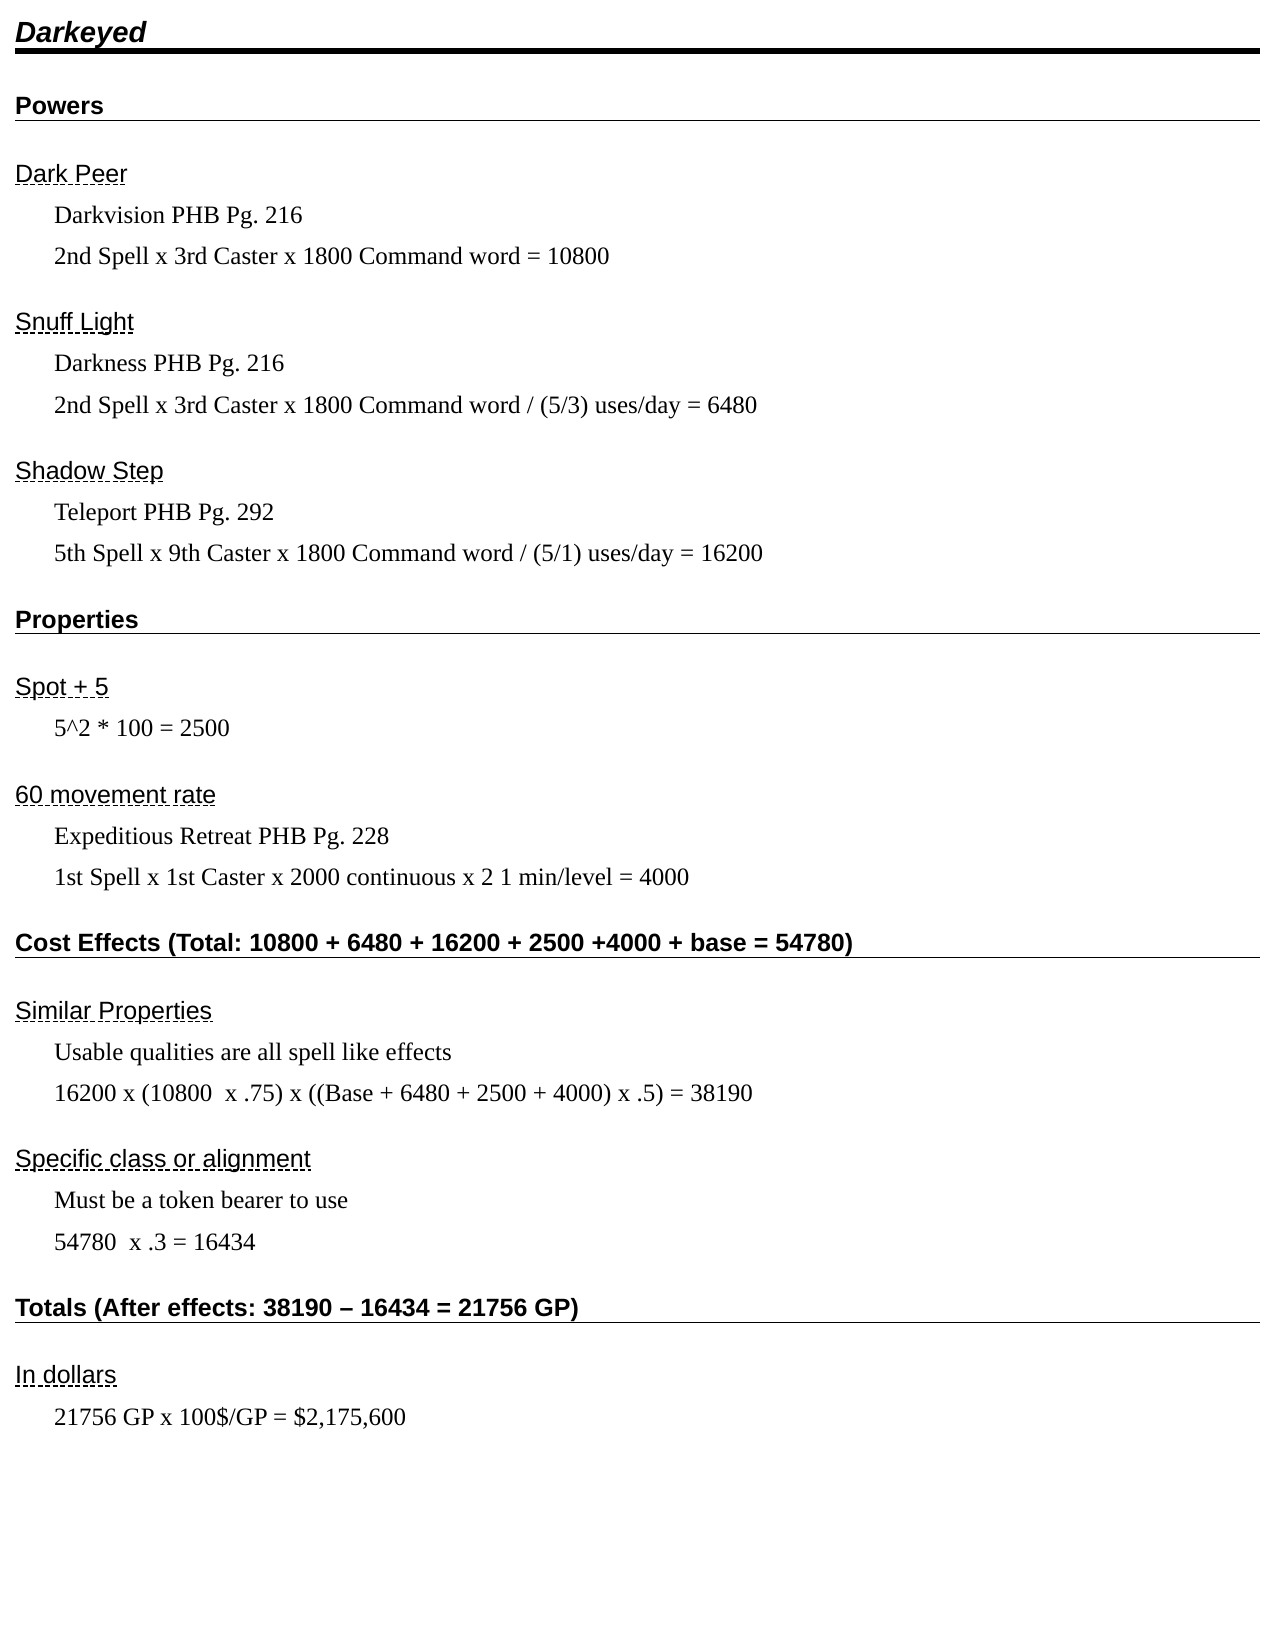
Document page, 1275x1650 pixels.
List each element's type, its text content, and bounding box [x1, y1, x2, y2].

subtitle In dollars [15, 1360, 1260, 1389]
subtitle Snuff Light [15, 307, 1260, 336]
subtitle Specific class or alignment [15, 1144, 1260, 1173]
subtitle Totals (After effects: 38190 – 16434 = 21756 GP) [15, 1293, 1260, 1322]
text Darkness PHB Pg. 216 [54, 348, 1260, 377]
text Teleport PHB Pg. 292 [54, 497, 1260, 526]
subtitle Dark Peer [15, 158, 1260, 187]
subtitle Shadow Step [15, 456, 1260, 485]
subtitle Similar Properties [15, 996, 1260, 1024]
text 1st Spell x 1st Caster x 2000 continuous x 2 1 min/level = 4000 [54, 862, 1260, 891]
text Usable qualities are all spell like effects [54, 1037, 1260, 1066]
text 2nd Spell x 3rd Caster x 1800 Command word / (5/3) uses/day = 6480 [54, 390, 1260, 418]
text 16200 x (10800 x .75) x ((Base + 6480 + 2500 + 4000) x .5) = 38190 [54, 1078, 1260, 1107]
text Expeditious Retreat PHB Pg. 228 [54, 821, 1260, 849]
subtitle Powers [15, 91, 1260, 120]
subtitle Spot + 5 [15, 672, 1260, 701]
text 54780 x .3 = 16434 [54, 1227, 1260, 1256]
text 5^2 * 100 = 2500 [54, 713, 1260, 742]
text 5th Spell x 9th Caster x 1800 Command word / (5/1) uses/day = 16200 [54, 538, 1260, 567]
subtitle Darkeyed [15, 15, 1260, 48]
subtitle Properties [15, 605, 1260, 633]
text 21756 GP x 100$/GP = $2,175,600 [54, 1402, 1260, 1430]
text Darkvision PHB Pg. 216 [54, 200, 1260, 228]
text Must be a token bearer to use [54, 1186, 1260, 1214]
subtitle 60 movement rate [15, 779, 1260, 808]
subtitle Cost Effects (Total: 10800 + 6480 + 16200 + 2500 +4000 + base = 54780) [15, 928, 1260, 957]
text 2nd Spell x 3rd Caster x 1800 Command word = 10800 [54, 241, 1260, 270]
